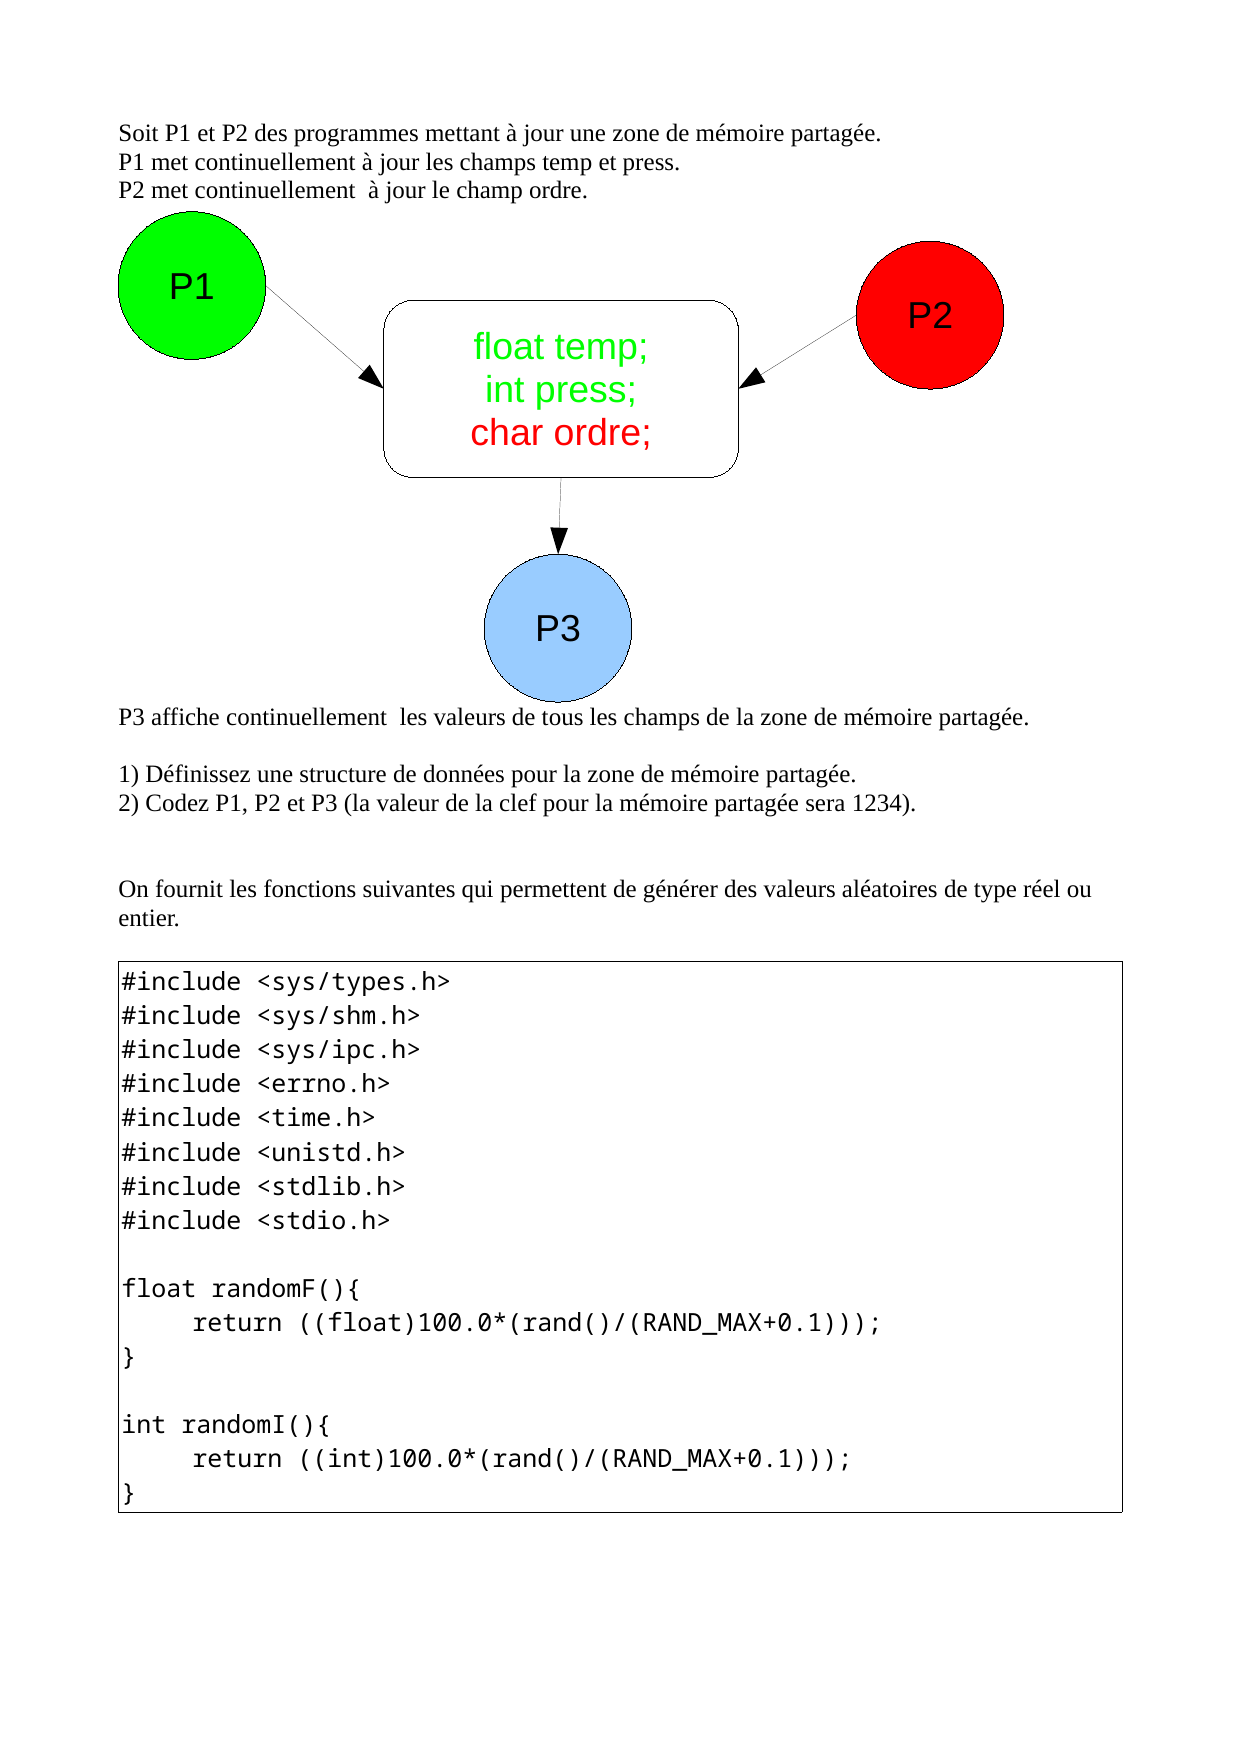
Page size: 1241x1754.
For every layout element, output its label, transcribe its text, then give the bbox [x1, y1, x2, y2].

text On fournit les fonctions suivantes qui permettent de générer des valeurs aléatoires de type réel ou entier. [118, 874, 1122, 932]
text P2 met continuellement à jour le champ ordre. [118, 176, 1122, 702]
text #include <time.h> [119, 1097, 1122, 1131]
text #include <sys/shm.h> [119, 995, 1122, 1029]
text } [119, 1336, 1122, 1373]
text int randomI(){ [119, 1404, 1122, 1438]
text P1 met continuellement à jour les champs temp et press. [118, 147, 1122, 176]
text return ((int)100.0*(rand()/(RAND_MAX+0.1))); [119, 1438, 1122, 1472]
text #include <stdio.h> [119, 1199, 1122, 1236]
text #include <errno.h> [119, 1063, 1122, 1097]
text 1) Définissez une structure de données pour la zone de mémoire partagée. [118, 759, 1122, 788]
text Soit P1 et P2 des programmes mettant à jour une zone de mémoire partagée. [118, 118, 1122, 147]
text return ((float)100.0*(rand()/(RAND_MAX+0.1))); [119, 1301, 1122, 1336]
text 2) Codez P1, P2 et P3 (la valeur de la clef pour la mémoire partagée sera 1234). [118, 788, 1122, 817]
text P3 affiche continuellement les valeurs de tous les champs de la zone de mémoire partagée. [118, 702, 1122, 731]
text #include <sys/types.h> [119, 962, 1122, 995]
text #include <sys/ipc.h> [119, 1029, 1122, 1063]
text } [119, 1472, 1122, 1512]
text float randomF(){ [119, 1267, 1122, 1301]
text #include <stdlib.h> [119, 1165, 1122, 1199]
text #include <unistd.h> [119, 1131, 1122, 1165]
